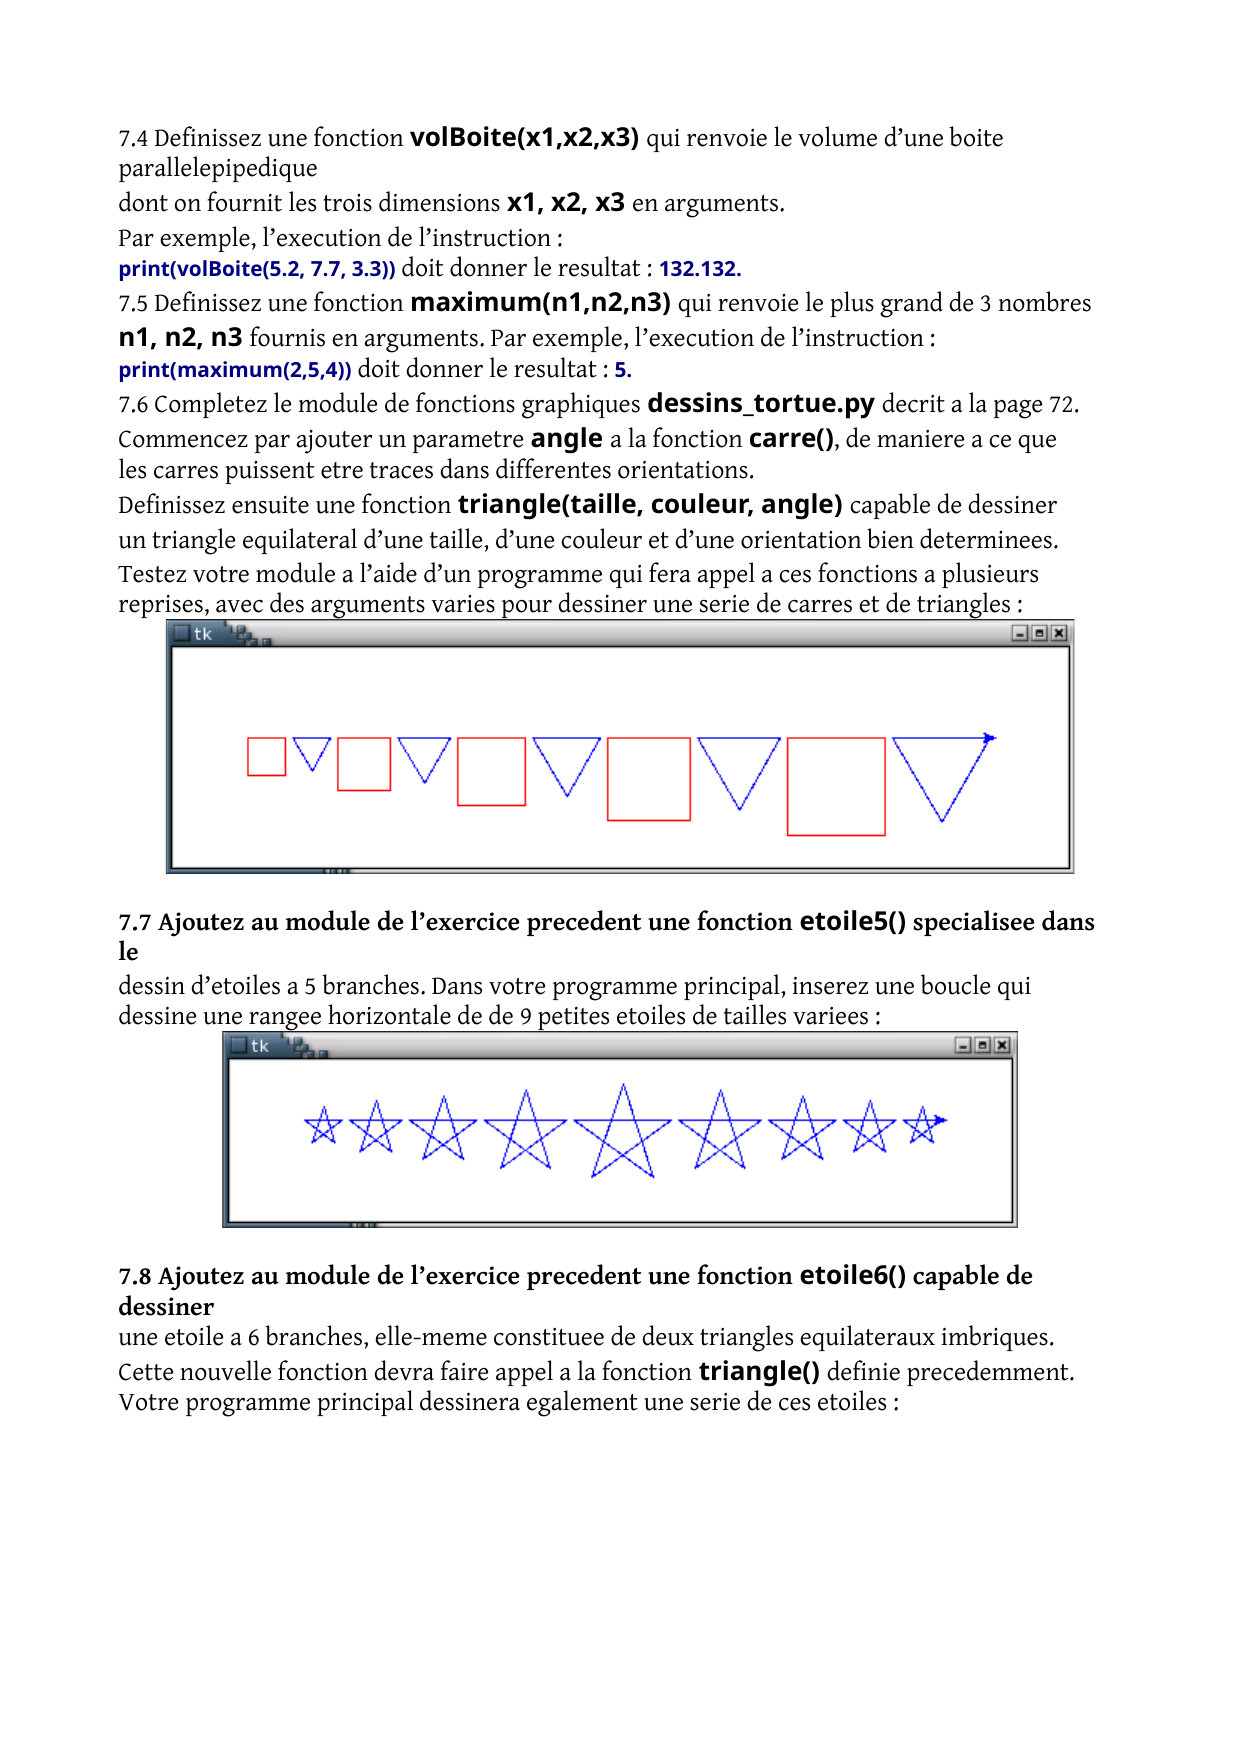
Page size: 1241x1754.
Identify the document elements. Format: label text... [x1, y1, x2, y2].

text Par exemple, l’execution de l’instruction : [118, 219, 1122, 253]
text Votre programme principal dessinera egalement une serie de ces etoiles : [118, 1388, 1122, 1418]
text une etoile a 6 branches, elle-meme constituee de deux triangles equilateraux imbriques. [118, 1322, 1122, 1352]
text dont on fournit les trois dimensions x1, x2, x3 en arguments. [118, 184, 1122, 219]
text les carres puissent etre traces dans differentes orientations. [118, 456, 1122, 486]
text dessin d’etoiles a 5 branches. Dans votre programme principal, inserez une boucle qui [118, 968, 1122, 1002]
text Definissez ensuite une fonction triangle(taille, couleur, angle) capable de dessiner [118, 486, 1122, 521]
text n1, n2, n3 fournis en arguments. Par exemple, l’execution de l’instruction : [118, 319, 1122, 354]
text Cette nouvelle fonction devra faire appel a la fonction triangle() definie precedemment. [118, 1352, 1122, 1388]
text print(volBoite(5.2, 7.7, 3.3)) doit donner le resultat : 132.132. [118, 253, 1122, 283]
text dessine une rangee horizontale de de 9 petites etoiles de tailles variees : [118, 1002, 1122, 1032]
text print(maximum(2,5,4)) doit donner le resultat : 5. [118, 354, 1122, 384]
text Testez votre module a l’aide d’un programme qui fera appel a ces fonctions a plusieurs [118, 555, 1122, 589]
text un triangle equilateral d’une taille, d’une couleur et d’une orientation bien determinees. [118, 521, 1122, 555]
text 7.5 Definissez une fonction maximum(n1,n2,n3) qui renvoie le plus grand de 3 nombres [118, 283, 1122, 319]
text Commencez par ajouter un parametre angle a la fonction carre(), de maniere a ce que [118, 420, 1122, 456]
text 7.7 Ajoutez au module de l’exercice precedent une fonction etoile5() specialisee dans le [118, 902, 1122, 968]
text 7.6 Completez le module de fonctions graphiques dessins_tortue.py decrit a la page 72. [118, 384, 1122, 420]
text reprises, avec des arguments varies pour dessiner une serie de carres et de triangles : [118, 589, 1122, 619]
text 7.8 Ajoutez au module de l’exercice precedent une fonction etoile6() capable de dessiner [118, 1257, 1122, 1322]
text 7.4 Definissez une fonction volBoite(x1,x2,x3) qui renvoie le volume d’une boite parallelepipedique [118, 118, 1122, 184]
